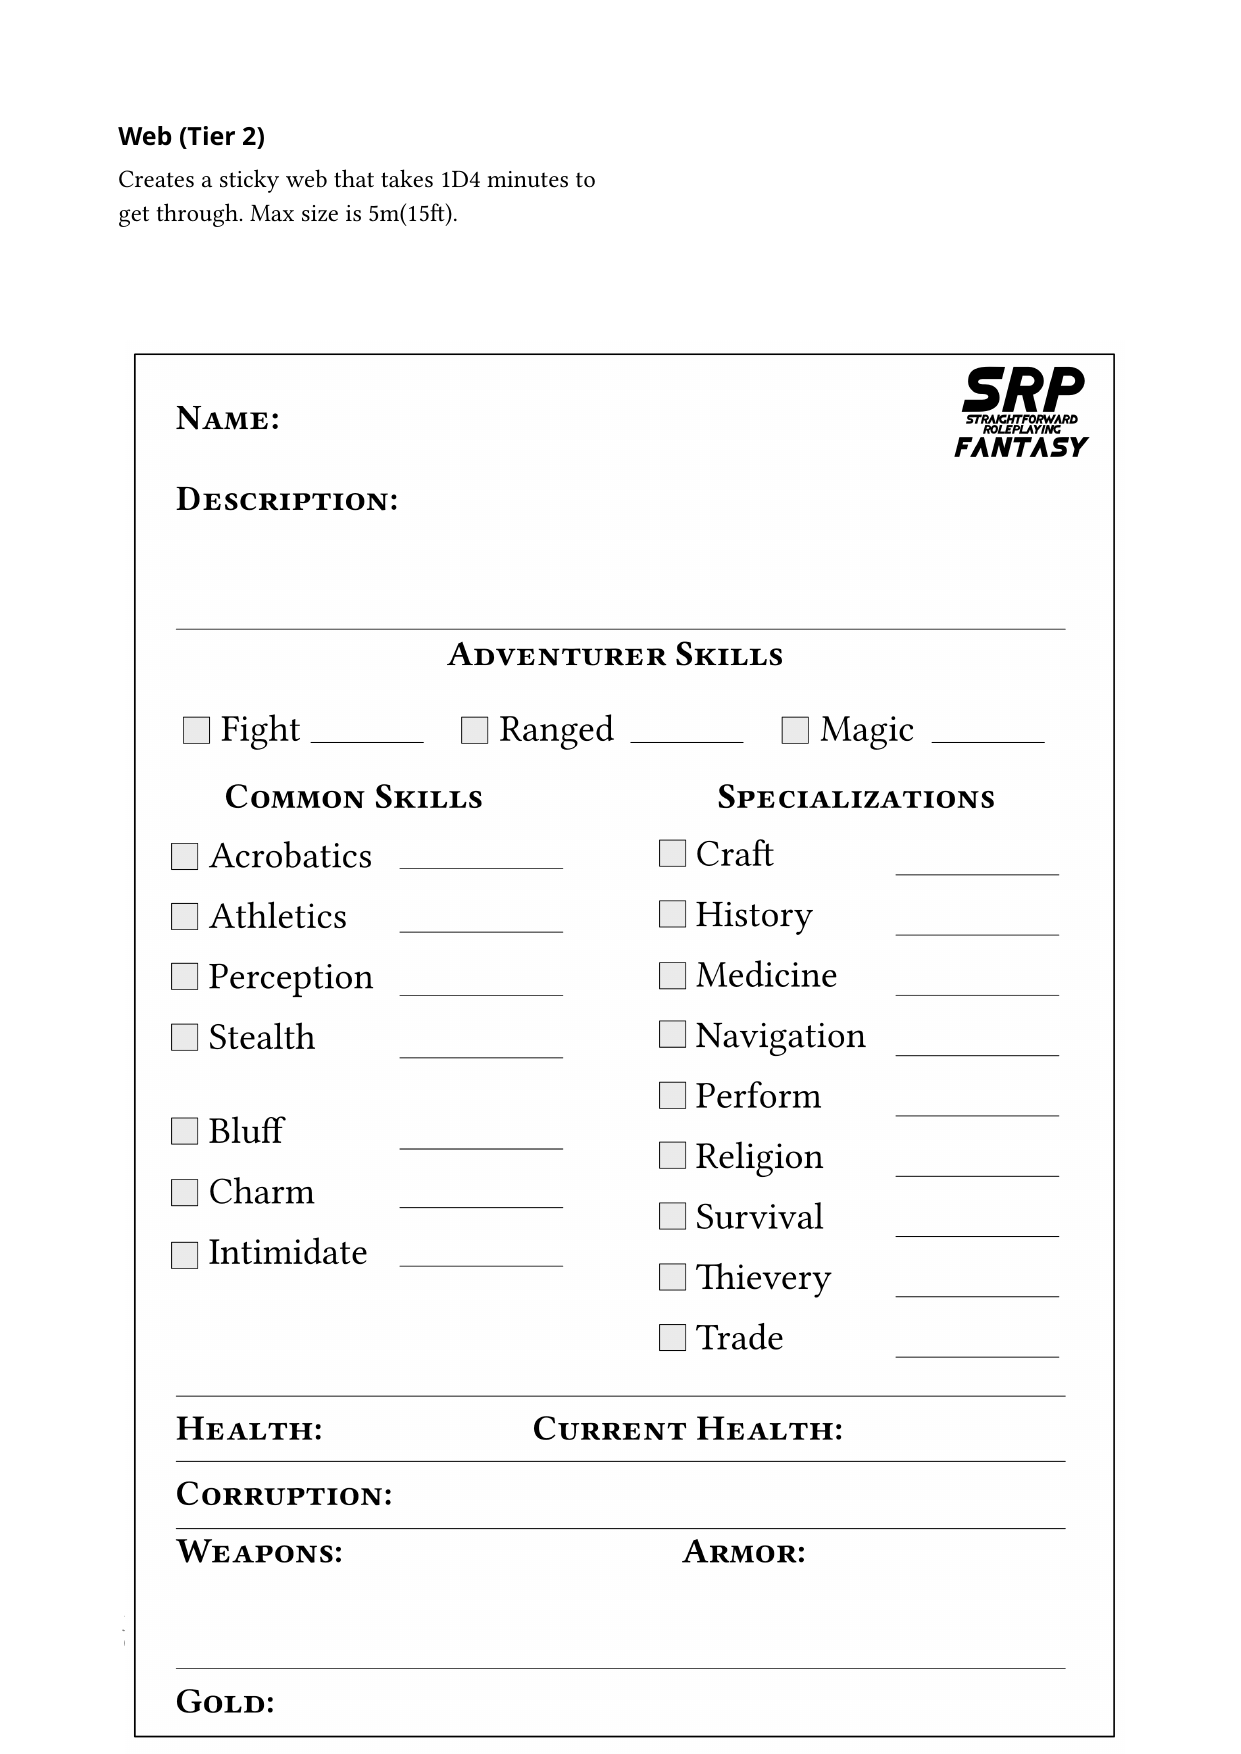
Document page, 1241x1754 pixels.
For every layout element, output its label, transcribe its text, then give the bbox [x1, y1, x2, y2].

text Creates a sticky web that takes 1D4 minutes to get through. Max size is 5m(15ft). [118, 165, 605, 227]
subtitle Web (Tier 2) [118, 118, 605, 152]
picture [125, 340, 1125, 1754]
